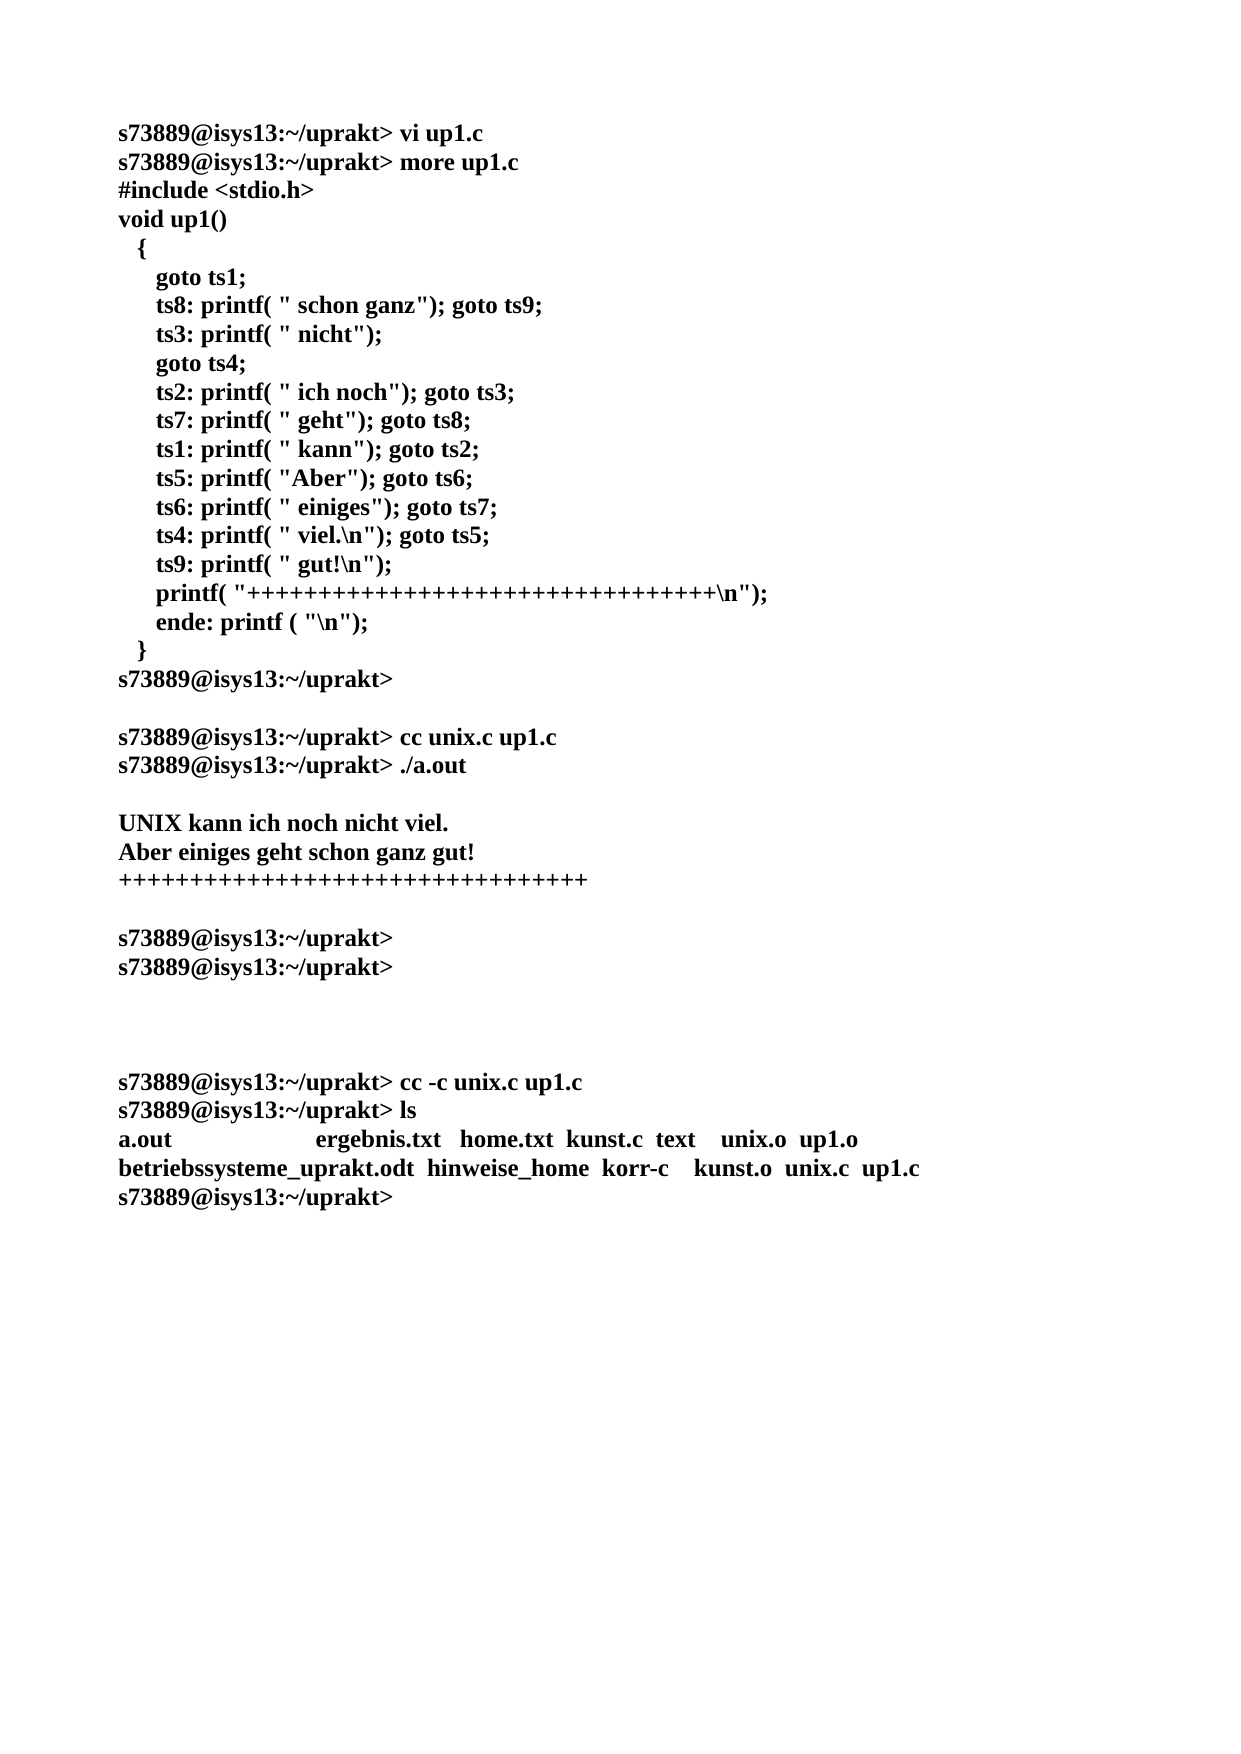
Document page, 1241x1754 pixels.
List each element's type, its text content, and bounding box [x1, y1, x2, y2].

text goto ts4; [118, 348, 1122, 377]
text s73889@isys13:~/uprakt> [118, 923, 1122, 952]
text s73889@isys13:~/uprakt> vi up1.c [118, 118, 1122, 147]
text s73889@isys13:~/uprakt> ls [118, 1096, 1122, 1124]
text ts5: printf( "Aber"); goto ts6; [118, 463, 1122, 492]
text Aber einiges geht schon ganz gut! [118, 837, 1122, 866]
text +++++++++++++++++++++++++++++++++ [118, 866, 1122, 894]
text ts3: printf( " nicht"); [118, 319, 1122, 348]
text ts6: printf( " einiges"); goto ts7; [118, 492, 1122, 521]
text void up1() [118, 204, 1122, 233]
text { [118, 233, 1122, 262]
text s73889@isys13:~/uprakt> ./a.out [118, 751, 1122, 779]
text s73889@isys13:~/uprakt> cc unix.c up1.c [118, 722, 1122, 751]
text ts1: printf( " kann"); goto ts2; [118, 434, 1122, 463]
text UNIX kann ich noch nicht viel. [118, 808, 1122, 837]
text s73889@isys13:~/uprakt> more up1.c [118, 147, 1122, 176]
text s73889@isys13:~/uprakt> [118, 952, 1122, 981]
text a.out ergebnis.txt home.txt kunst.c text unix.o up1.o [118, 1124, 1122, 1153]
text ts9: printf( " gut!\n"); [118, 549, 1122, 578]
text printf( "+++++++++++++++++++++++++++++++++\n"); [118, 578, 1122, 607]
text goto ts1; [118, 262, 1122, 291]
text betriebssysteme_uprakt.odt hinweise_home korr-c kunst.o unix.c up1.c [118, 1153, 1122, 1182]
text ts8: printf( " schon ganz"); goto ts9; [118, 291, 1122, 319]
text #include <stdio.h> [118, 176, 1122, 204]
text ts4: printf( " viel.\n"); goto ts5; [118, 521, 1122, 549]
text s73889@isys13:~/uprakt> cc -c unix.c up1.c [118, 1067, 1122, 1096]
text } [118, 636, 1122, 664]
text ende: printf ( "\n"); [118, 607, 1122, 636]
text ts7: printf( " geht"); goto ts8; [118, 406, 1122, 434]
text s73889@isys13:~/uprakt> [118, 664, 1122, 693]
text ts2: printf( " ich noch"); goto ts3; [118, 377, 1122, 406]
text s73889@isys13:~/uprakt> [118, 1182, 1122, 1211]
